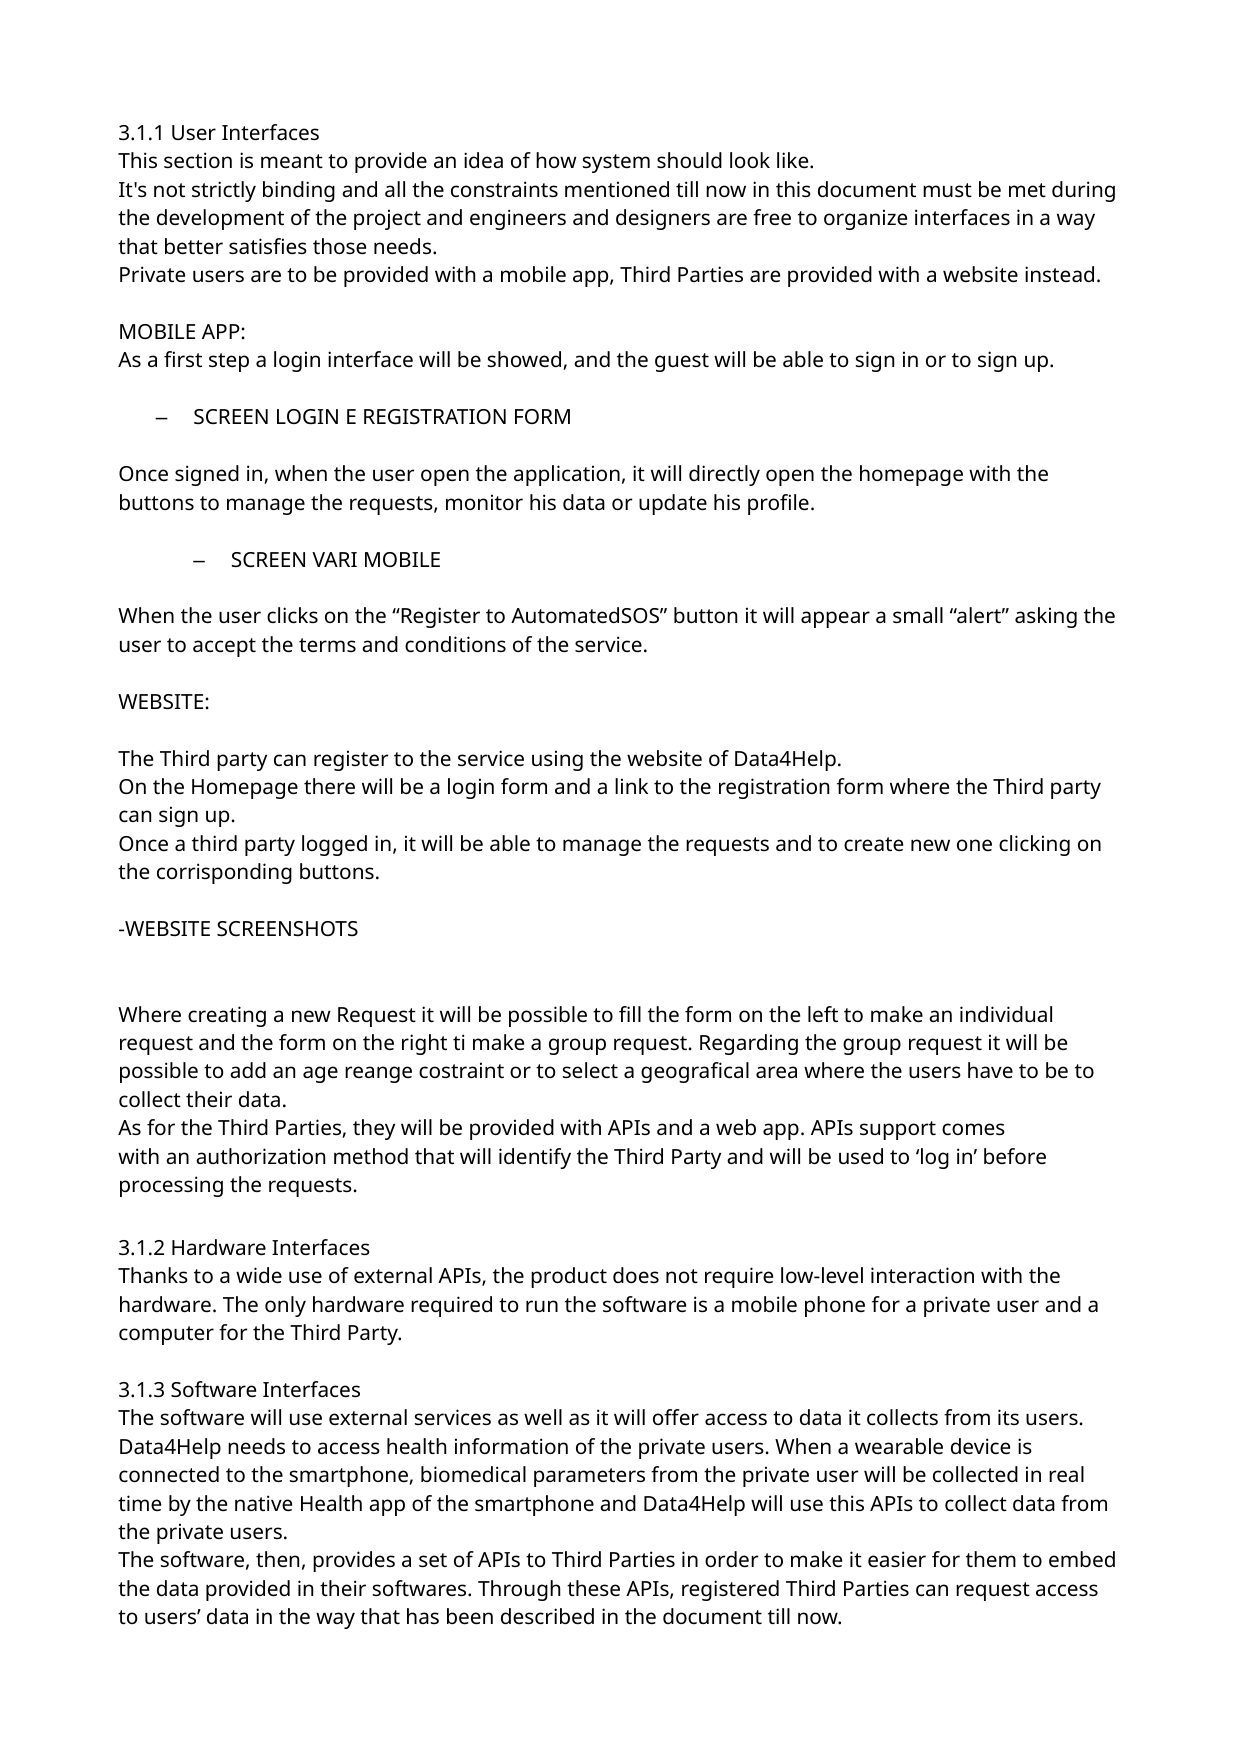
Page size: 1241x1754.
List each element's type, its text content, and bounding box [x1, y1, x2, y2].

text On the Homepage there will be a login form and a link to the registration form where the Third party can sign up. [118, 772, 1122, 829]
text Data4Help needs to access health information of the private users. When a wearable device is connected to the smartphone, biomedical parameters from the private user will be collected in real time by the native Health app of the smartphone and Data4Help will use this APIs to collect data from the private users. [118, 1432, 1122, 1546]
text The software, then, provides a set of APIs to Third Parties in order to make it easier for them to embed the data provided in their softwares. Through these APIs, registered Third Parties can request access to users’ data in the way that has been described in the document till now. [118, 1546, 1122, 1631]
list SCREEN LOGIN E REGISTRATION FORM [156, 402, 1122, 431]
text This section is meant to provide an idea of how system should look like. [118, 147, 1122, 175]
text hardware. The only hardware required to run the software is a mobile phone for a private user and a computer for the Third Party. [118, 1290, 1122, 1347]
text When the user clicks on the “Register to AutomatedSOS” button it will appear a small “alert” asking the user to accept the terms and conditions of the service. [118, 602, 1122, 658]
text WEBSITE: [118, 687, 1122, 715]
list SCREEN VARI MOBILE [193, 545, 1122, 573]
text The Third party can register to the service using the website of Data4Help. [118, 744, 1122, 772]
text Once signed in, when the user open the application, it will directly open the homepage with the buttons to manage the requests, monitor his data or update his profile. [118, 459, 1122, 516]
text 3.1.1 User Interfaces [118, 118, 1122, 147]
text -WEBSITE SCREENSHOTS [118, 914, 1122, 943]
text Thanks to a wide use of external APIs, the product does not require low-level interaction with the [118, 1261, 1122, 1290]
text Once a third party logged in, it will be able to manage the requests and to create new one clicking on the corrisponding buttons. [118, 829, 1122, 886]
text with an authorization method that will identify the Third Party and will be used to ‘log in’ before [118, 1142, 1122, 1170]
text Where creating a new Request it will be possible to fill the form on the left to make an individual request and the form on the right ti make a group request. Regarding the group request it will be possible to add an age reange costraint or to select a geografical area where the users have to be to collect their data. [118, 1000, 1122, 1113]
text As for the Third Parties, they will be provided with APIs and a web app. APIs support comes [118, 1113, 1122, 1142]
text The software will use external services as well as it will offer access to data it collects from its users. [118, 1403, 1122, 1432]
text It's not strictly binding and all the constraints mentioned till now in this document must be met during the development of the project and engineers and designers are free to organize interfaces in a way that better satisfies those needs. [118, 175, 1122, 260]
text MOBILE APP: As a first step a login interface will be showed, and the guest will be able to sign in or to sign up. [118, 317, 1122, 374]
text Private users are to be provided with a mobile app, Third Parties are provided with a website instead. [118, 260, 1122, 289]
text 3.1.3 Software Interfaces [118, 1375, 1122, 1403]
text processing the requests. [118, 1170, 1122, 1199]
text 3.1.2 Hardware Interfaces [118, 1233, 1122, 1261]
